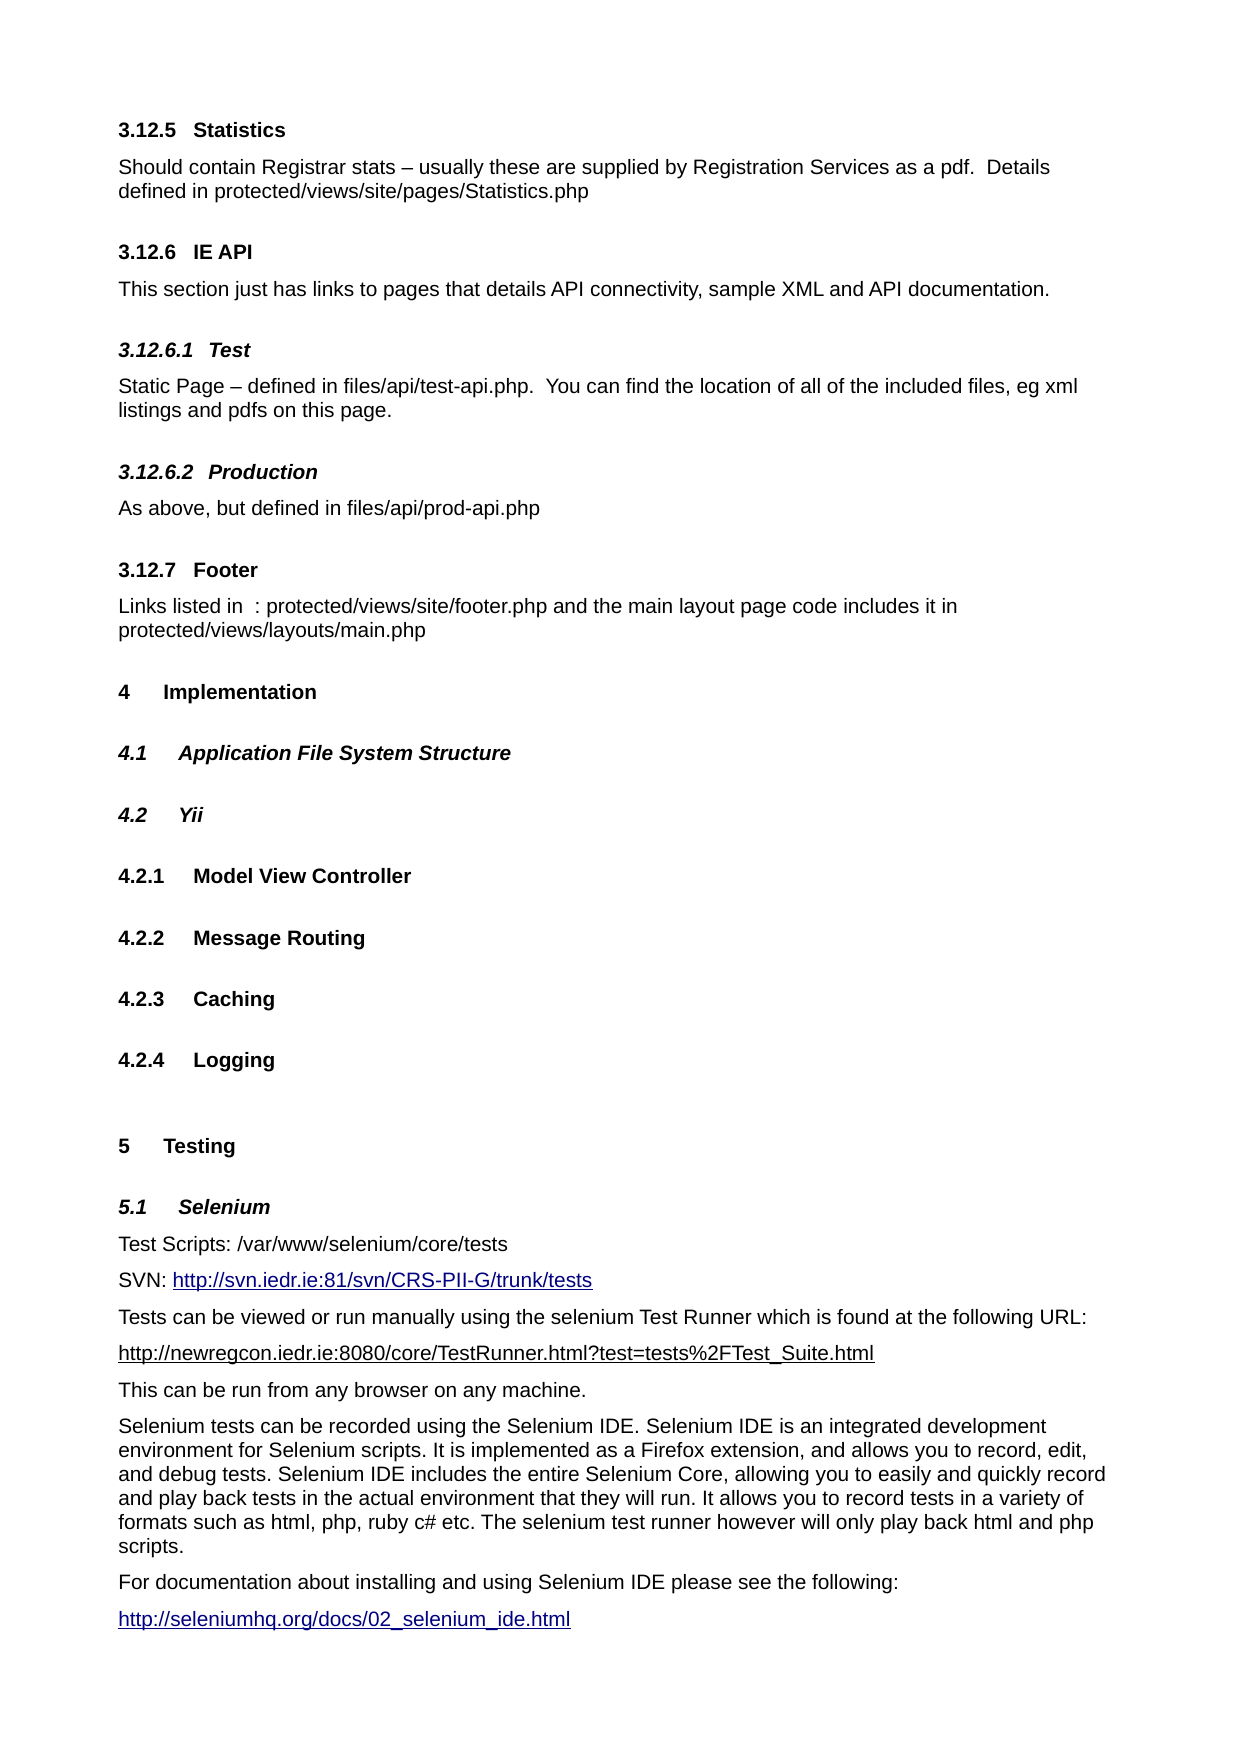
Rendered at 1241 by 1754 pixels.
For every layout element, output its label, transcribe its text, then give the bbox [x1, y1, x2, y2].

text http://newregcon.iedr.ie:8080/core/TestRunner.html?test=tests%2FTest_Suite.html [118, 1341, 1122, 1365]
subtitle IE API [118, 240, 1122, 264]
subtitle Production [118, 460, 1122, 484]
text Links listed in : protected/views/site/footer.php and the main layout page code includes it in protected/views/layouts/main.php [118, 594, 1122, 642]
subtitle Yii [118, 802, 1122, 826]
subtitle Model View Controller [118, 864, 1122, 888]
text As above, but defined in files/api/prod-api.php [118, 496, 1122, 520]
text Test Scripts: /var/www/selenium/core/tests [118, 1232, 1122, 1256]
text http://seleniumhq.org/docs/02_selenium_ide.html [118, 1607, 1122, 1631]
text Should contain Registrar stats – usually these are supplied by Registration Services as a pdf. Details defined in protected/views/site/pages/Statistics.php [118, 154, 1122, 202]
text Tests can be viewed or run manually using the selenium Test Runner which is found at the following URL: [118, 1304, 1122, 1328]
subtitle Implementation [118, 679, 1122, 703]
text This can be run from any browser on any machine. [118, 1377, 1122, 1401]
subtitle Application File System Structure [118, 741, 1122, 765]
subtitle Selenium [118, 1195, 1122, 1219]
subtitle Footer [118, 558, 1122, 582]
text For documentation about installing and using Selenium IDE please see the following: [118, 1570, 1122, 1594]
subtitle Testing [118, 1134, 1122, 1158]
text Selenium tests can be recorded using the Selenium IDE. Selenium IDE is an integrated development environment for Selenium scripts. It is implemented as a Firefox extension, and allows you to record, edit, and debug tests. Selenium IDE includes the entire Selenium Core, allowing you to easily and quickly record and play back tests in the actual environment that they will run. It allows you to record tests in a variety of formats such as html, php, ruby c# etc. The selenium test runner however will only play back html and php scripts. [118, 1414, 1122, 1558]
text SVN: http://svn.iedr.ie:81/svn/CRS-PII-G/trunk/tests [118, 1268, 1122, 1292]
subtitle Caching [118, 987, 1122, 1011]
text This section just has links to pages that details API connectivity, sample XML and API documentation. [118, 276, 1122, 300]
text Static Page – defined in files/api/test-api.php. You can find the location of all of the included files, eg xml listings and pdfs on this page. [118, 374, 1122, 422]
subtitle Logging [118, 1048, 1122, 1072]
subtitle Test [118, 338, 1122, 362]
subtitle Statistics [118, 118, 1122, 142]
subtitle Message Routing [118, 925, 1122, 949]
